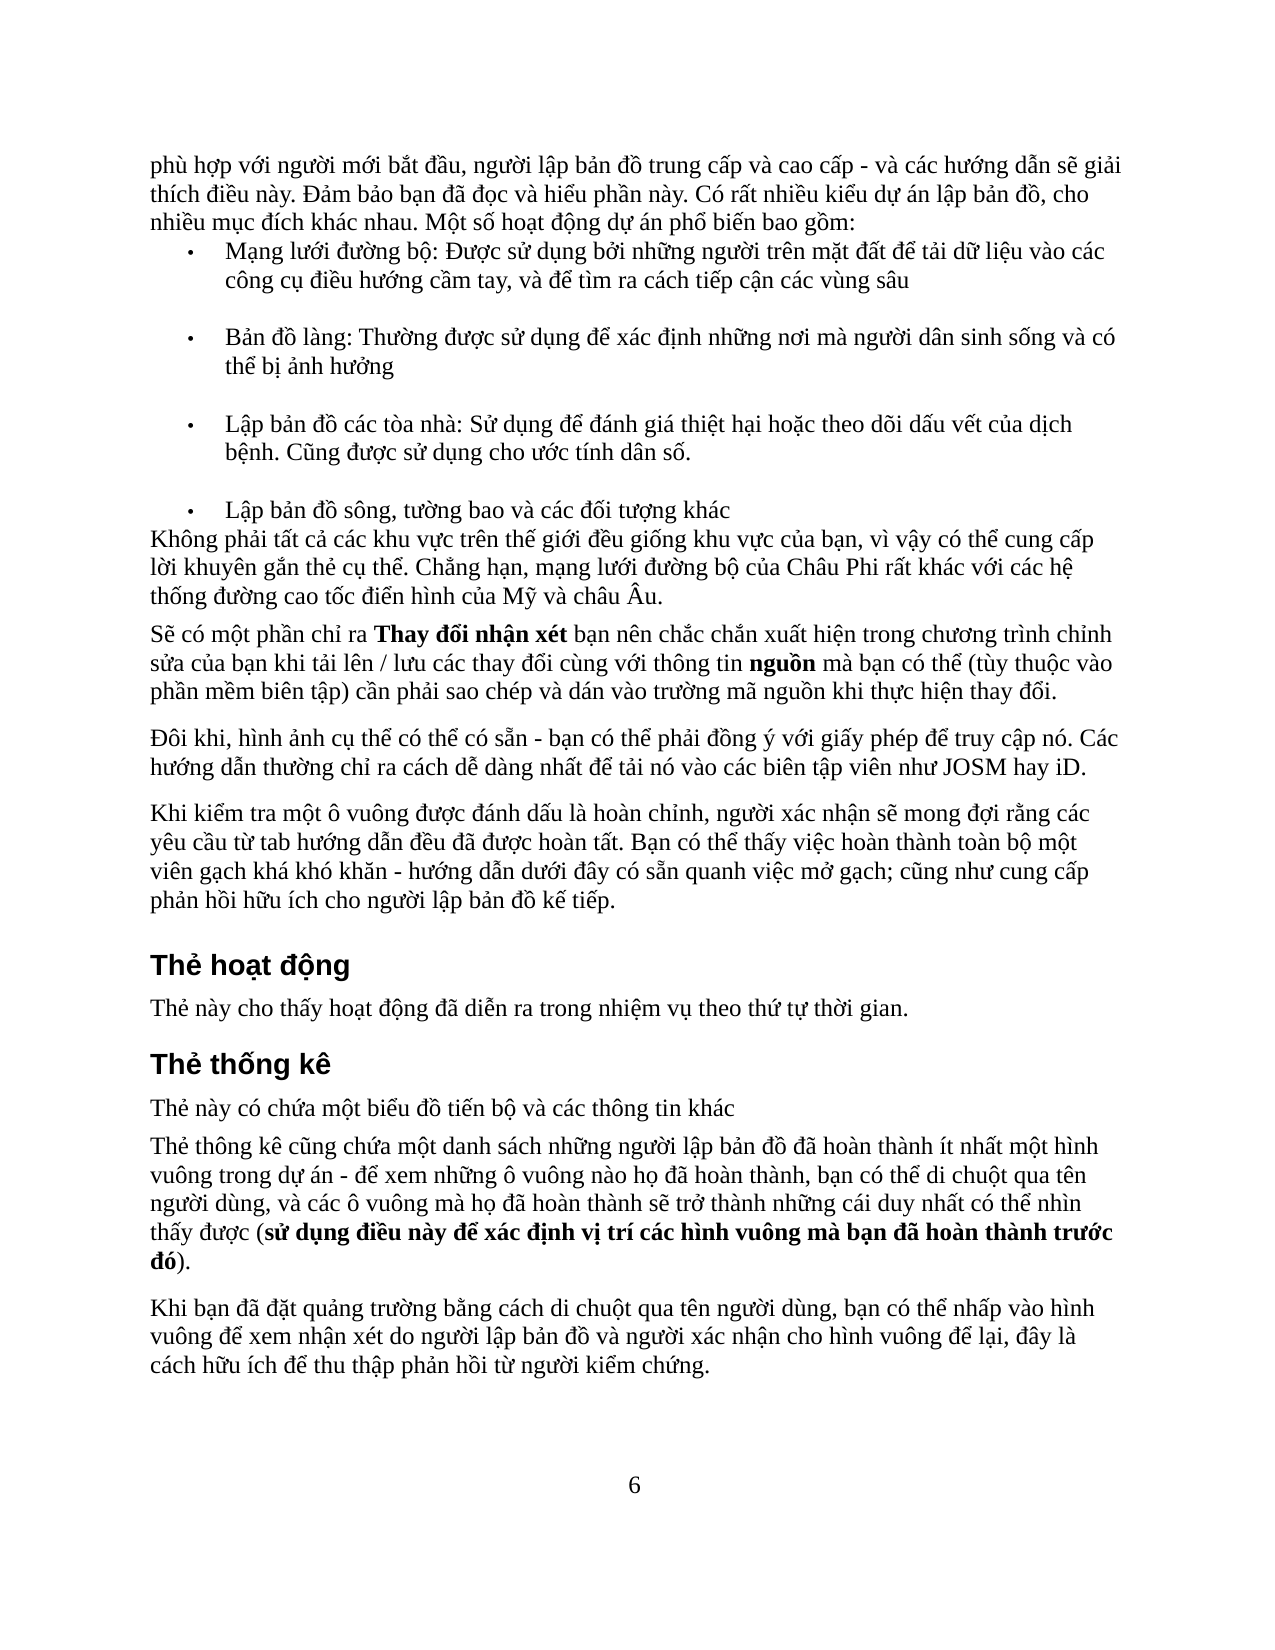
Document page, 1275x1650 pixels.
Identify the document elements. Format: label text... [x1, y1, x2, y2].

list Lập bản đồ các tòa nhà: Sử dụng để đánh giá thiệt hại hoặc theo dõi dấu vết của dịch bệnh. Cũng được sử dụng cho ước tính dân số. [187, 409, 1125, 495]
text Thẻ này cho thấy hoạt động đã diễn ra trong nhiệm vụ theo thứ tự thời gian. [150, 993, 1125, 1022]
text Thẻ này có chứa một biểu đồ tiến bộ và các thông tin khác [150, 1093, 1125, 1122]
text Khi bạn đã đặt quảng trường bằng cách di chuột qua tên người dùng, bạn có thể nhấp vào hình vuông để xem nhận xét do người lập bản đồ và người xác nhận cho hình vuông để lại, đây là cách hữu ích để thu thập phản hồi từ người kiểm chứng. [150, 1293, 1125, 1379]
list Bản đồ làng: Thường được sử dụng để xác định những nơi mà người dân sinh sống và có thể bị ảnh hưởng [187, 322, 1125, 409]
text Không phải tất cả các khu vực trên thế giới đều giống khu vực của bạn, vì vậy có thể cung cấp lời khuyên gắn thẻ cụ thể. Chẳng hạn, mạng lưới đường bộ của Châu Phi rất khác với các hệ thống đường cao tốc điển hình của Mỹ và châu Âu. [150, 524, 1125, 610]
text Khi kiểm tra một ô vuông được đánh dấu là hoàn chỉnh, người xác nhận sẽ mong đợi rằng các yêu cầu từ tab hướng dẫn đều đã được hoàn tất. Bạn có thể thấy việc hoàn thành toàn bộ một viên gạch khá khó khăn - hướng dẫn dưới đây có sẵn quanh việc mở gạch; cũng như cung cấp phản hồi hữu ích cho người lập bản đồ kế tiếp. [150, 798, 1125, 913]
list Lập bản đồ sông, tường bao và các đối tượng khác [187, 495, 1125, 524]
text Đôi khi, hình ảnh cụ thể có thể có sẵn - bạn có thể phải đồng ý với giấy phép để truy cập nó. Các hướng dẫn thường chỉ ra cách dễ dàng nhất để tải nó vào các biên tập viên như JOSM hay iD. [150, 723, 1125, 781]
text phù hợp với người mới bắt đầu, người lập bản đồ trung cấp và cao cấp - và các hướng dẫn sẽ giải thích điều này. Đảm bảo bạn đã đọc và hiểu phần này. Có rất nhiều kiểu dự án lập bản đồ, cho nhiều mục đích khác nhau. Một số hoạt động dự án phổ biến bao gồm: [150, 150, 1125, 236]
list Mạng lưới đường bộ: Được sử dụng bởi những người trên mặt đất để tải dữ liệu vào các công cụ điều hướng cầm tay, và để tìm ra cách tiếp cận các vùng sâu [187, 236, 1125, 322]
text Sẽ có một phần chỉ ra Thay đổi nhận xét bạn nên chắc chắn xuất hiện trong chương trình chỉnh sửa của bạn khi tải lên / lưu các thay đổi cùng với thông tin nguồn mà bạn có thể (tùy thuộc vào phần mềm biên tập) cần phải sao chép và dán vào trường mã nguồn khi thực hiện thay đổi. [150, 619, 1125, 705]
subtitle Thẻ hoạt động [150, 947, 1125, 981]
text Thẻ thông kê cũng chứa một danh sách những người lập bản đồ đã hoàn thành ít nhất một hình vuông trong dự án - để xem những ô vuông nào họ đã hoàn thành, bạn có thể di chuột qua tên người dùng, và các ô vuông mà họ đã hoàn thành sẽ trở thành những cái duy nhất có thể nhìn thấy được (sử dụng điều này để xác định vị trí các hình vuông mà bạn đã hoàn thành trước đó). [150, 1131, 1125, 1275]
subtitle Thẻ thống kê [150, 1047, 1125, 1081]
